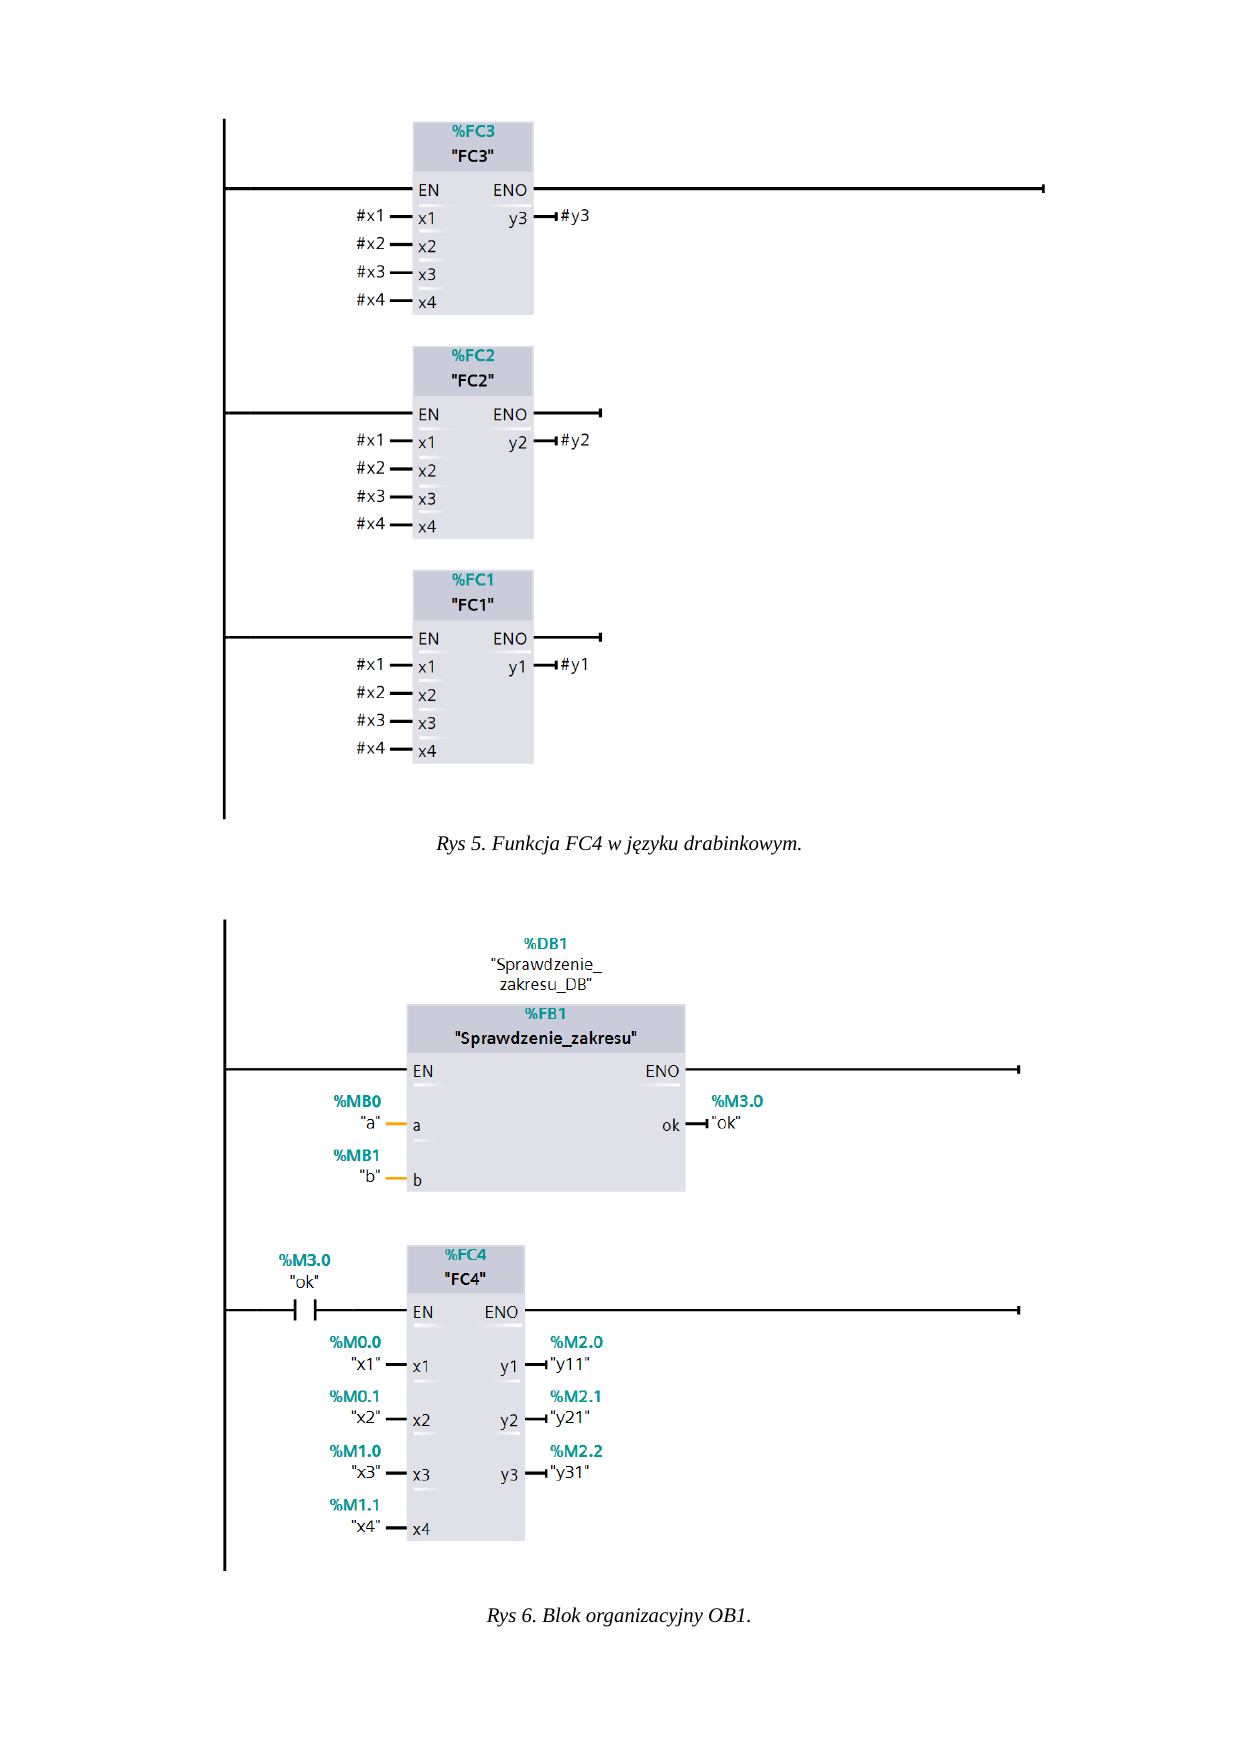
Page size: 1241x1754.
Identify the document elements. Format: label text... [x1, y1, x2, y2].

text Rys 5. Funkcja FC4 w języku drabinkowym. [118, 831, 1122, 855]
text Rys 6. Blok organizacyjny OB1. [118, 1603, 1122, 1627]
